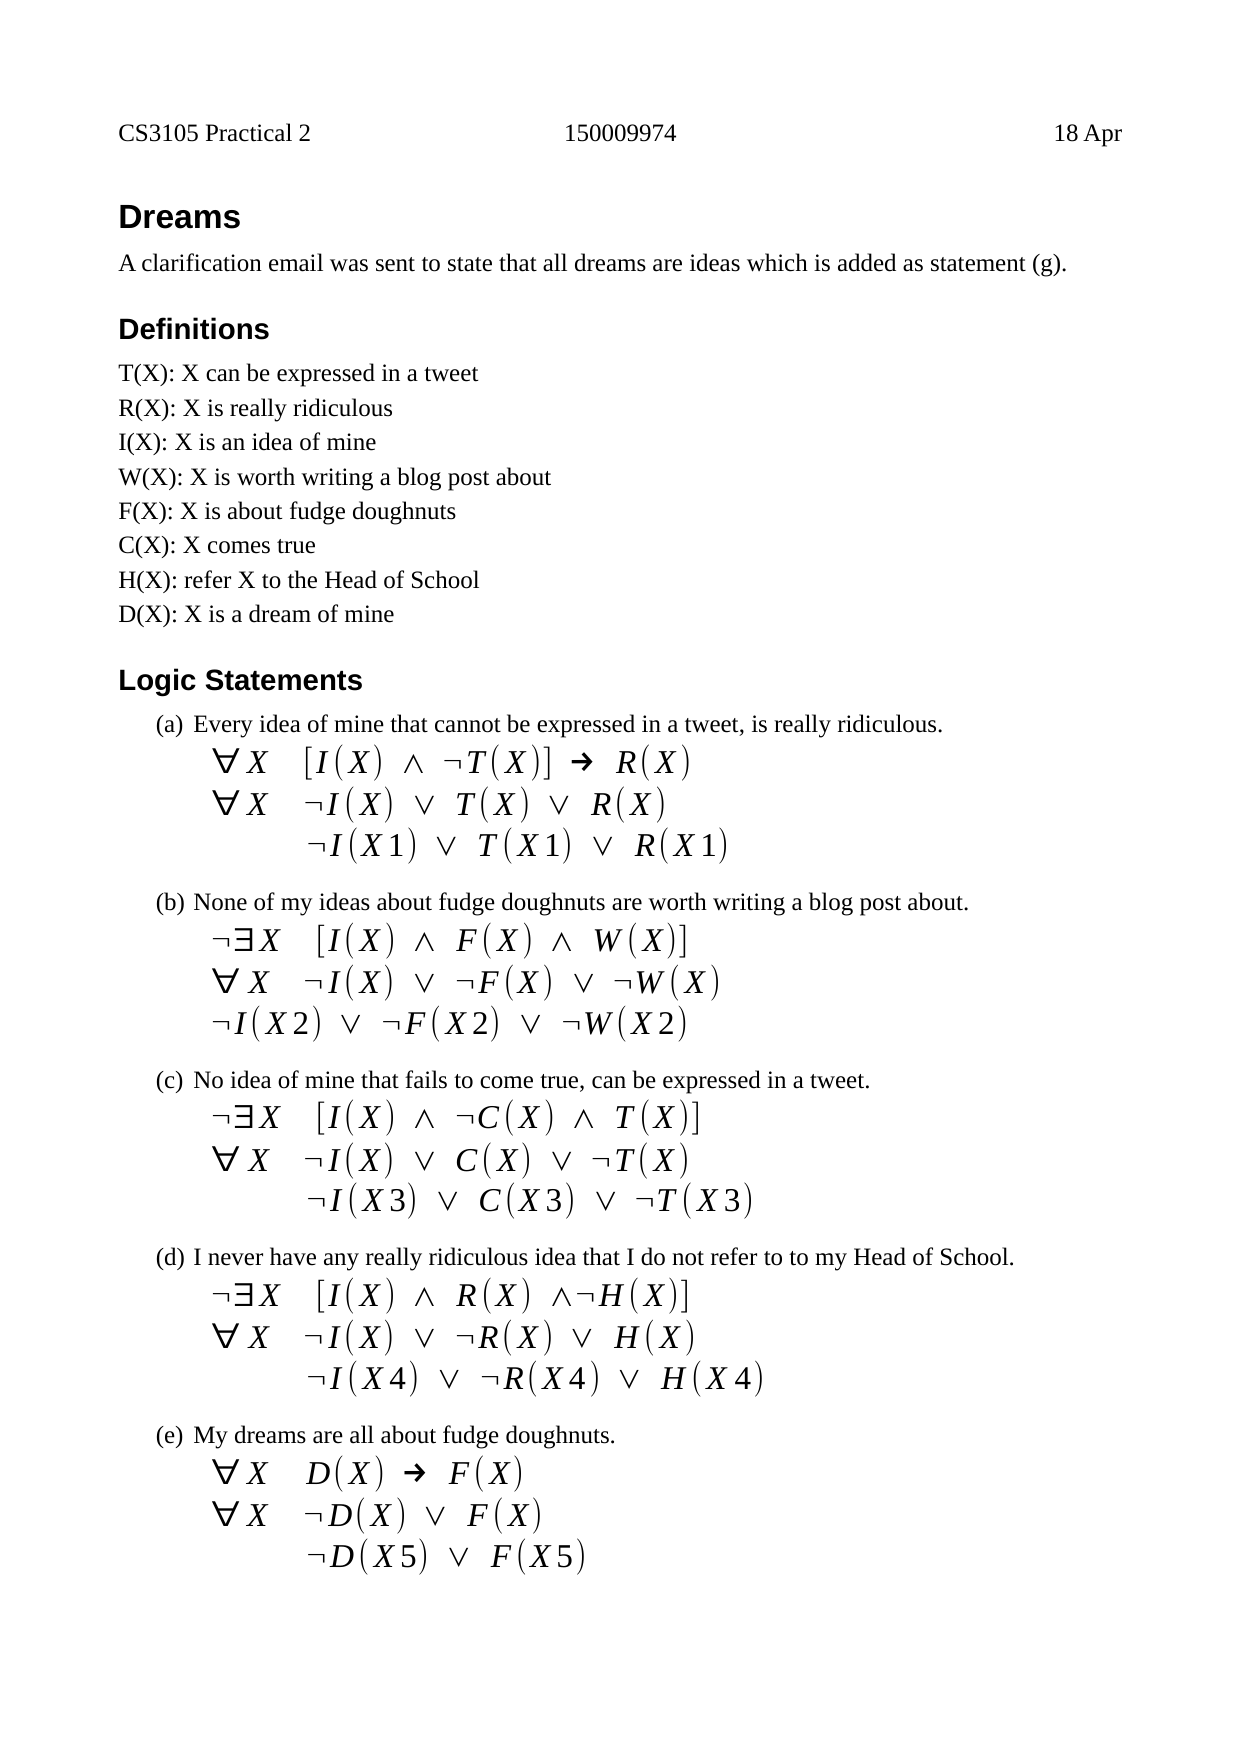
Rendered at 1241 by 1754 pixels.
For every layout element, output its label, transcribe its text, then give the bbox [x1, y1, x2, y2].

subtitle Definitions [118, 312, 1122, 346]
list I never have any really ridiculous idea that I do not refer to to my Head of School. [156, 1242, 1122, 1399]
list Every idea of mine that cannot be expressed in a tweet, is really ridiculous. [156, 709, 1122, 867]
list No idea of mine that fails to come true, can be expressed in a tweet. [156, 1065, 1122, 1222]
text T(X): X can be expressed in a tweet R(X): X is really ridiculous I(X): X is an idea of mine W(X): X is worth writing a blog post about F(X): X is about fudge doughnuts C(X): X comes true H(X): refer X to the Head of School D(X): X is a dream of mine [118, 358, 1122, 628]
list None of my ideas about fudge doughnuts are worth writing a blog post about. [156, 887, 1122, 1044]
list My dreams are all about fudge doughnuts. [156, 1420, 1122, 1577]
subtitle Dreams [118, 197, 1122, 236]
subtitle Logic Statements [118, 663, 1122, 697]
text A clarification email was sent to state that all dreams are ideas which is added as statement (g). [118, 248, 1122, 277]
